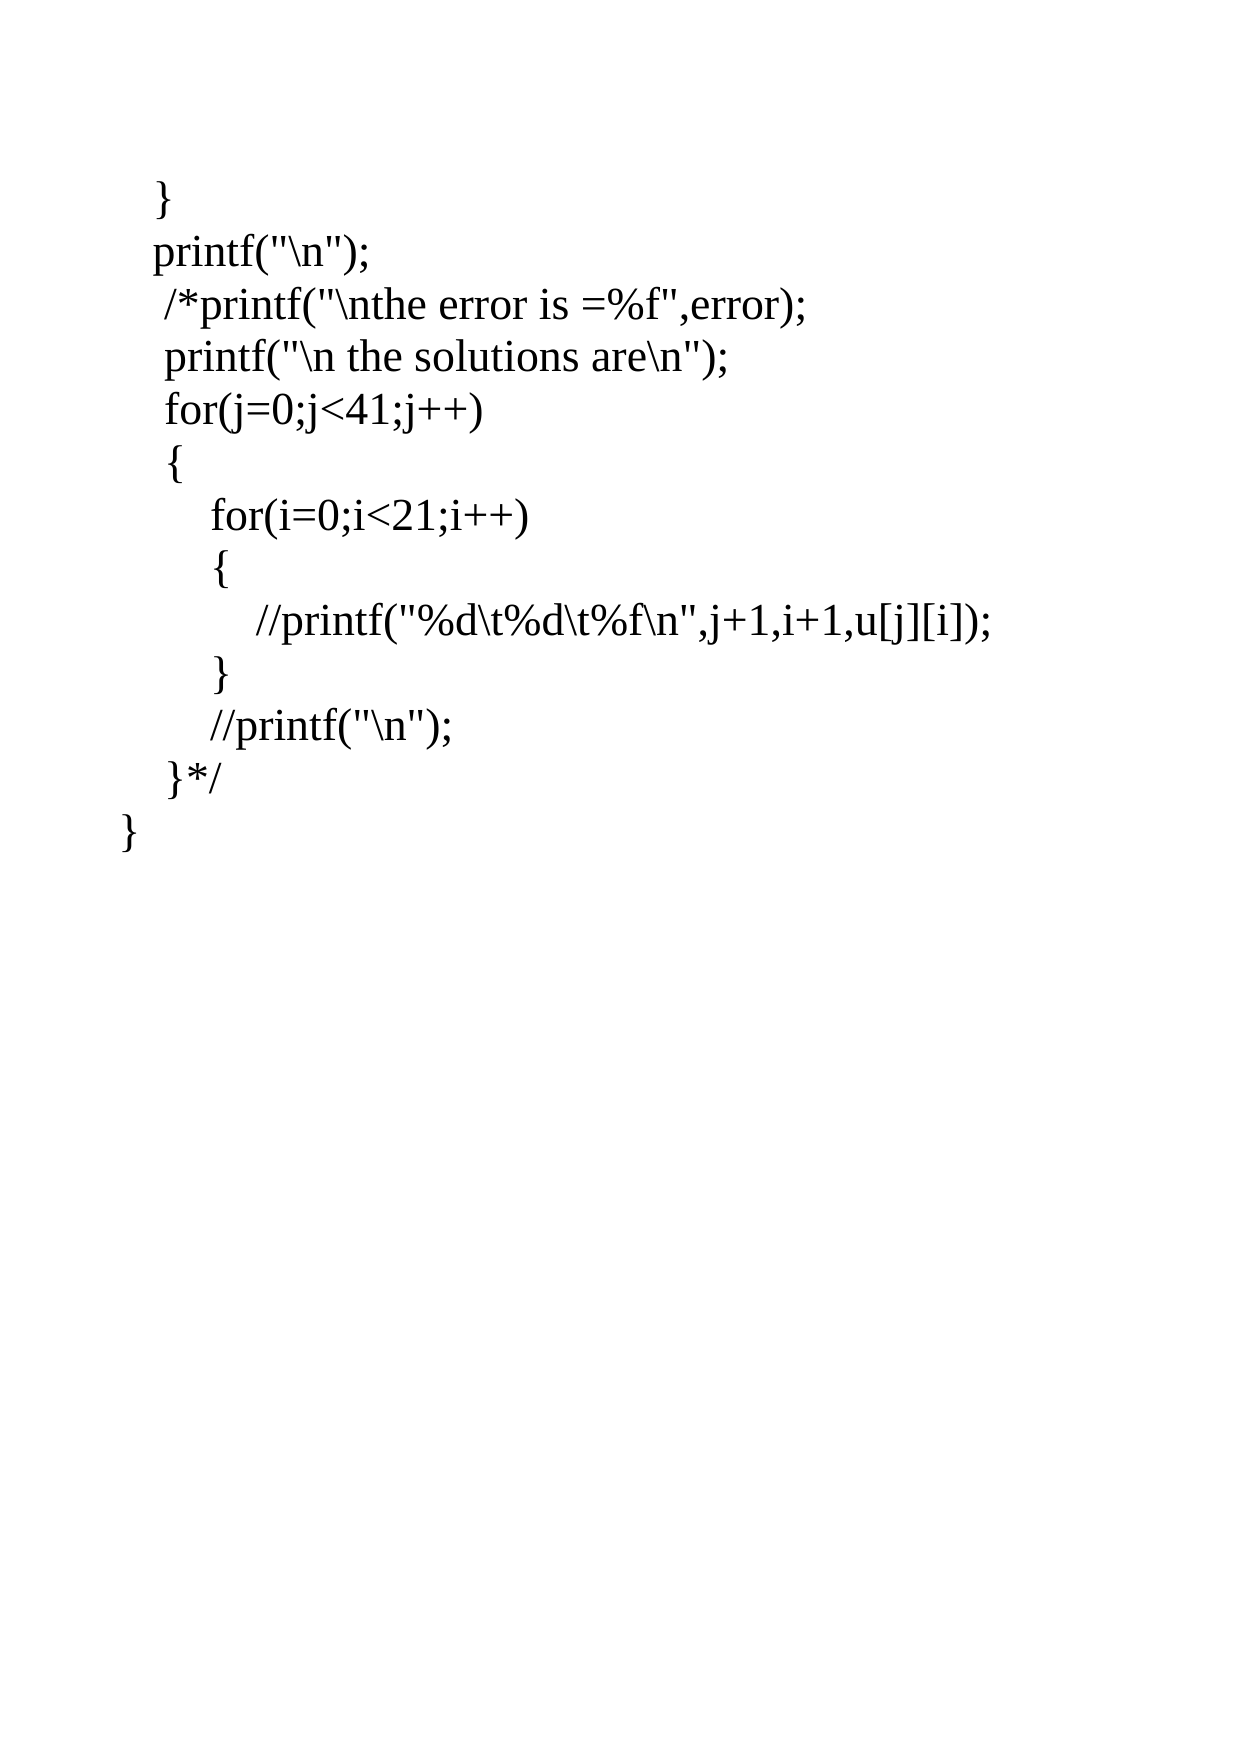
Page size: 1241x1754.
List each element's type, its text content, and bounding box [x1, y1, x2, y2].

text /*printf("\nthe error is =%f",error); [118, 276, 1122, 329]
text printf("\n the solutions are\n"); [118, 329, 1122, 382]
text for(i=0;i<21;i++) [118, 487, 1122, 540]
text { [118, 540, 1122, 592]
text for(j=0;j<41;j++) [118, 382, 1122, 434]
text //printf("%d\t%d\t%f\n",j+1,i+1,u[j][i]); [118, 592, 1122, 645]
text //printf("\n"); [118, 698, 1122, 751]
text { [118, 434, 1122, 487]
text printf("\n"); [118, 223, 1122, 276]
text } [118, 803, 1122, 856]
text } [118, 645, 1122, 698]
text }*/ [118, 751, 1122, 803]
text } [118, 171, 1122, 223]
